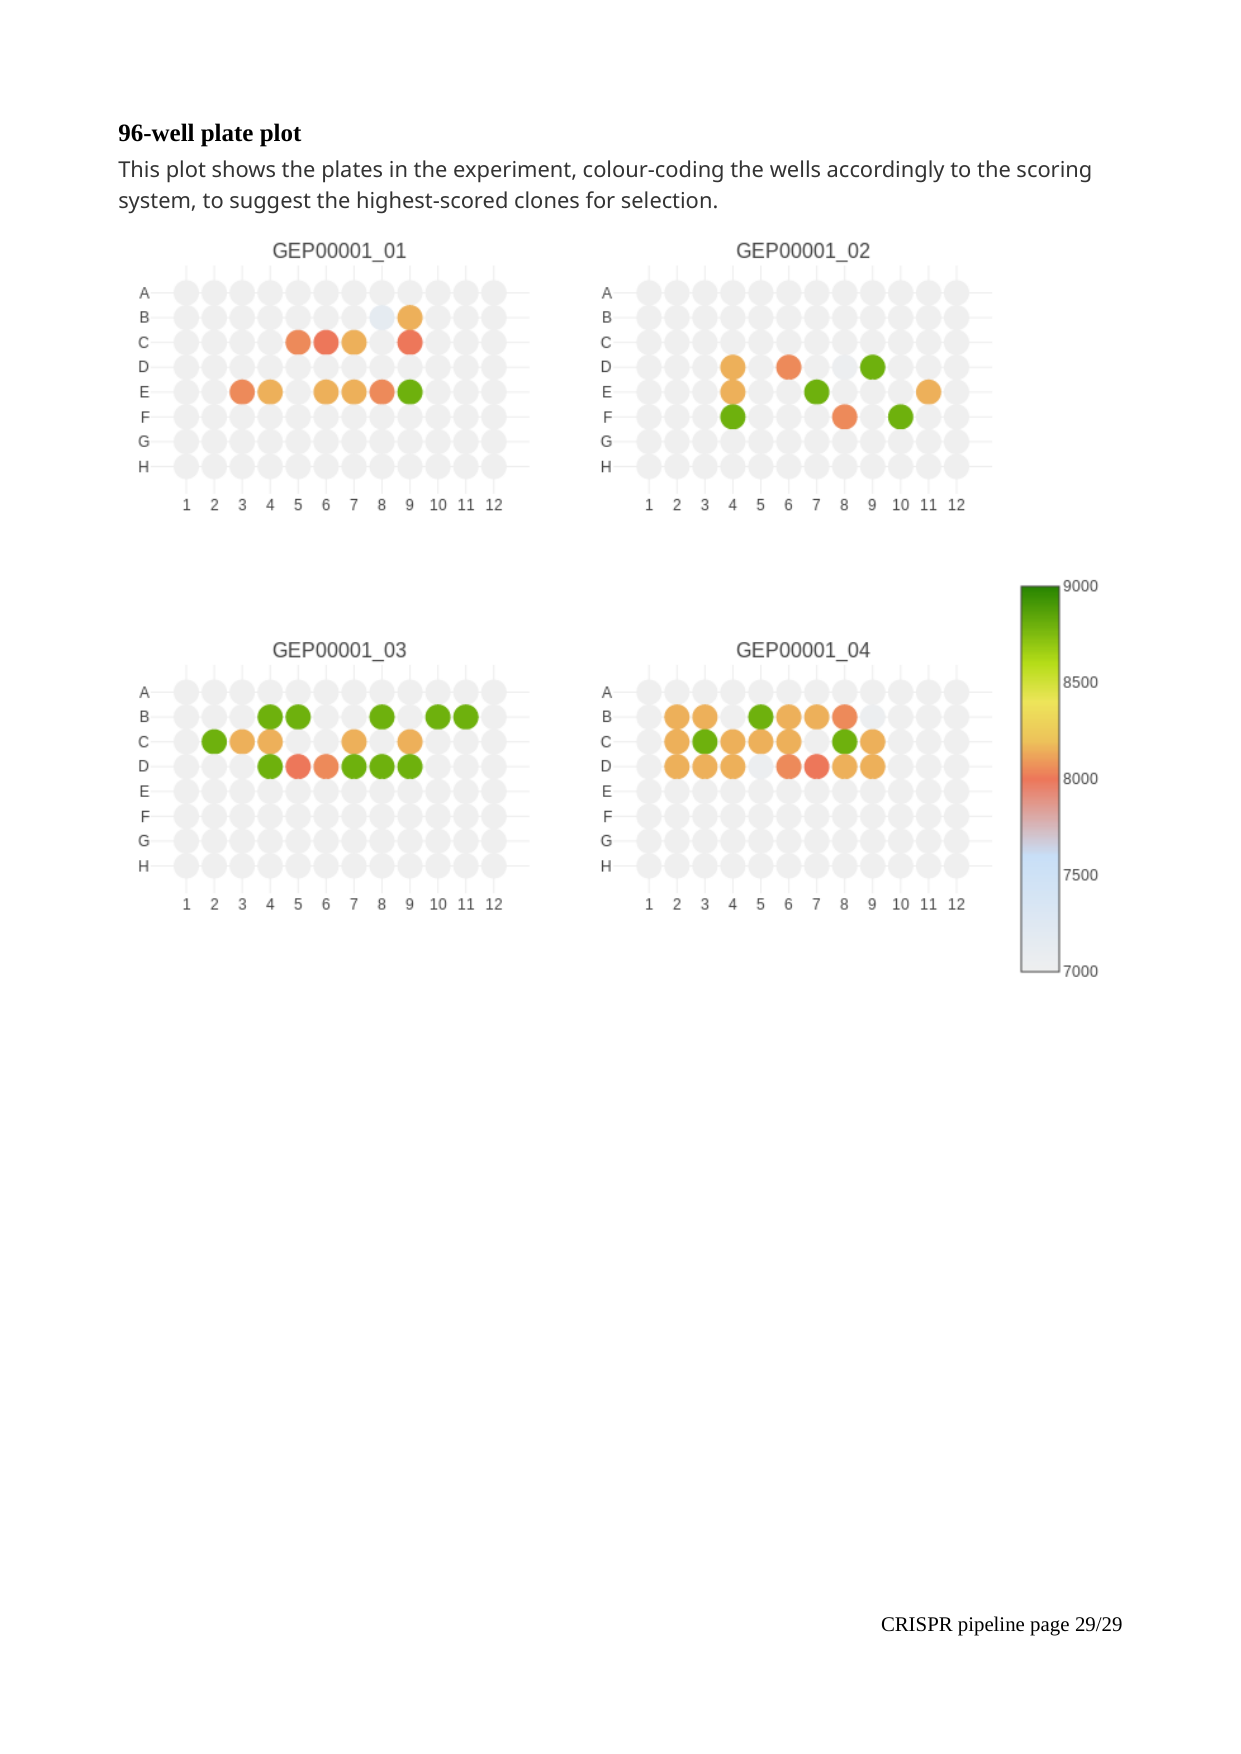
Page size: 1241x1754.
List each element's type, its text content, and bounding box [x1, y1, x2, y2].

picture [118, 215, 1124, 996]
title 96-well plate plot [118, 118, 1122, 147]
text This plot shows the plates in the experiment, colour-coding the wells accordingly to the scoring system, to suggest the highest-scored clones for selection. [118, 153, 1122, 215]
